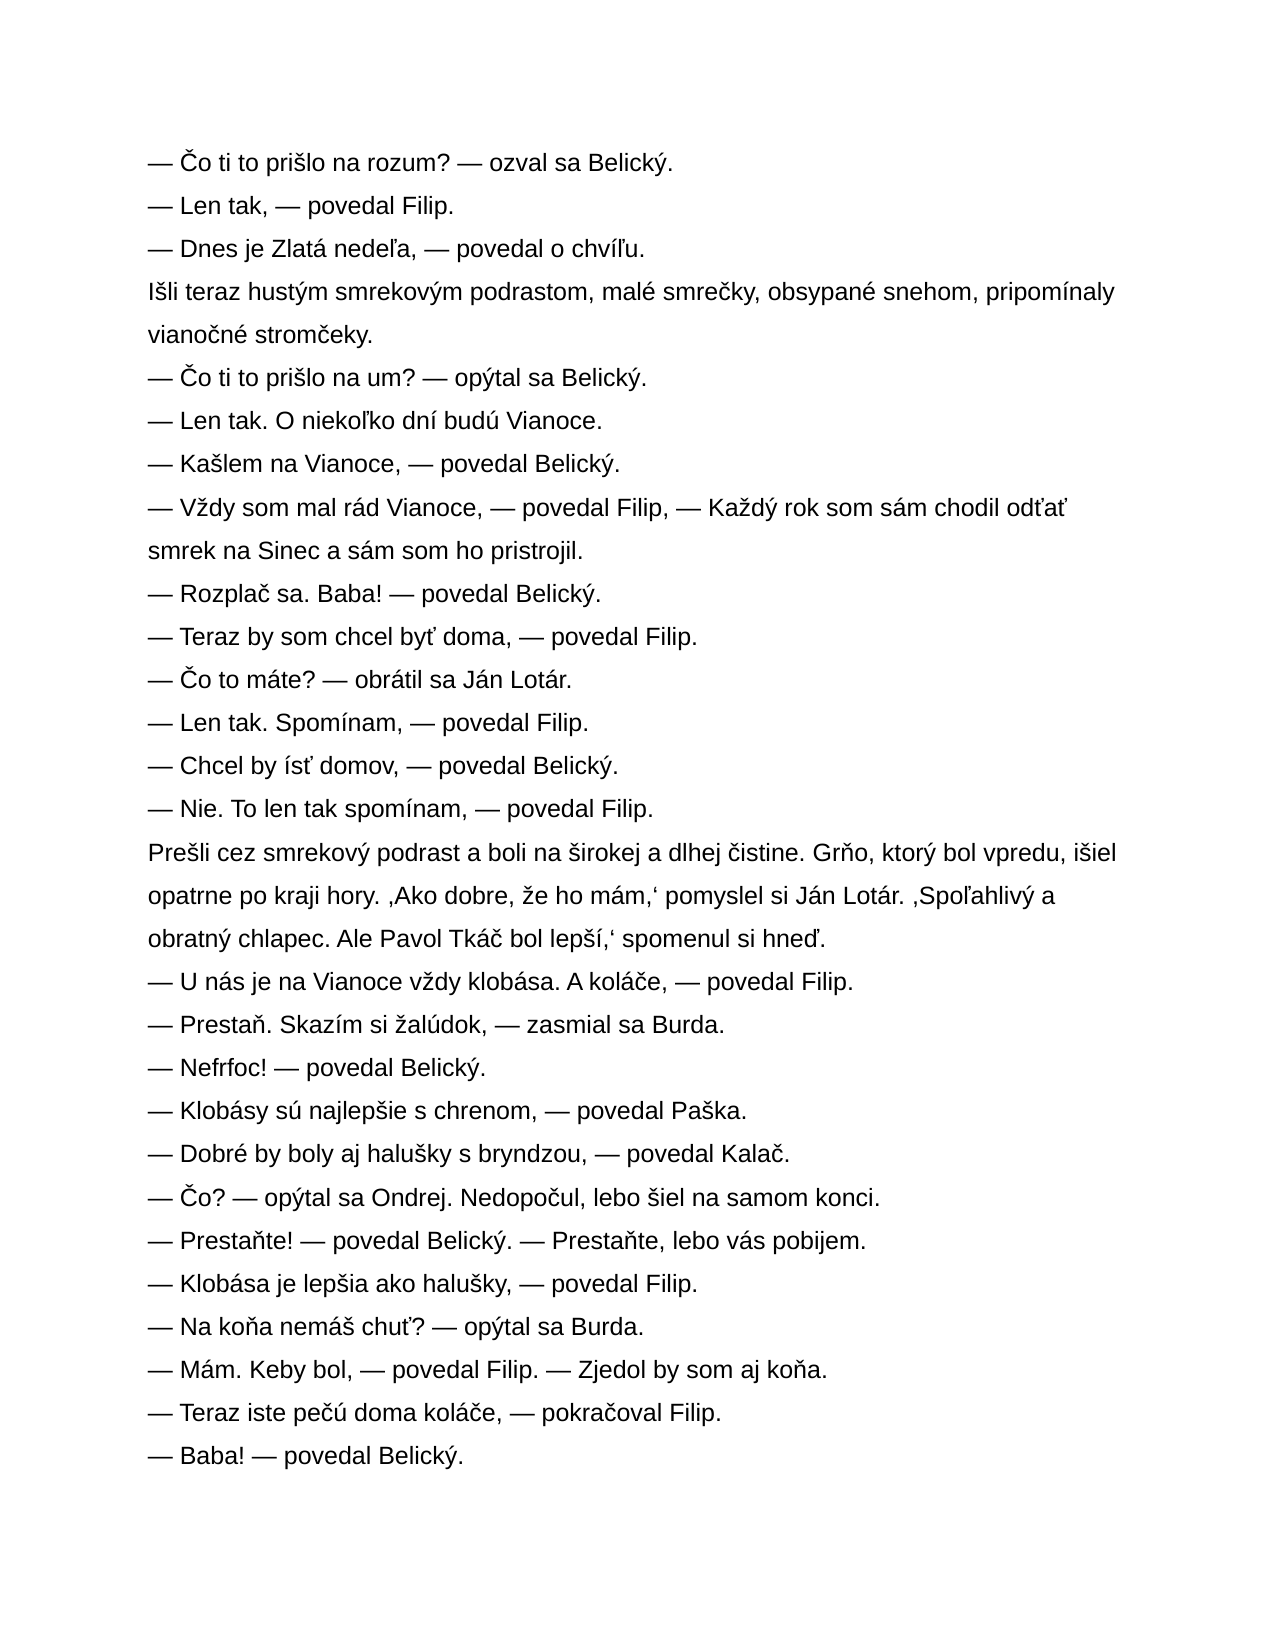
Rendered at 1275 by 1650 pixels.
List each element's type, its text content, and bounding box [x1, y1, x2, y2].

text — Teraz iste pečú doma koláče, — pokračoval Filip. [148, 1398, 1127, 1427]
text — Čo ti to prišlo na um? — opýtal sa Belický. [148, 363, 1127, 392]
text — U nás je na Vianoce vždy klobása. A koláče, — povedal Filip. [148, 967, 1127, 996]
text — Nie. To len tak spomínam, — povedal Filip. [148, 794, 1127, 823]
text — Klobása je lepšia ako halušky, — povedal Filip. [148, 1269, 1127, 1298]
text — Len tak. O niekoľko dní budú Vianoce. [148, 406, 1127, 435]
text — Len tak, — povedal Filip. [148, 191, 1127, 219]
text — Prestaňte! — povedal Belický. — Prestaňte, lebo vás pobijem. [148, 1226, 1127, 1254]
text — Kašlem na Vianoce, — povedal Belický. [148, 449, 1127, 478]
text — Dobré by boly aj halušky s bryndzou, — povedal Kalač. [148, 1139, 1127, 1168]
text — Čo to máte? — obrátil sa Ján Lotár. [148, 665, 1127, 694]
text — Chcel by ísť domov, — povedal Belický. [148, 751, 1127, 780]
text — Prestaň. Skazím si žalúdok, — zasmial sa Burda. [148, 1010, 1127, 1039]
text — Len tak. Spomínam, — povedal Filip. [148, 708, 1127, 737]
text — Teraz by som chcel byť doma, — povedal Filip. [148, 622, 1127, 651]
text — Nefrfoc! — povedal Belický. [148, 1053, 1127, 1082]
text — Na koňa nemáš chuť? — opýtal sa Burda. [148, 1312, 1127, 1341]
text Prešli cez smrekový podrast a boli na širokej a dlhej čistine. Grňo, ktorý bol vpredu, išiel opatrne po kraji hory. ,Ako dobre, že ho mám,‘ pomyslel si Ján Lotár. ,Spoľahlivý a obratný chlapec. Ale Pavol Tkáč bol lepší,‘ spomenul si hneď. [148, 838, 1127, 953]
text — Dnes je Zlatá nedeľa, — povedal o chvíľu. [148, 234, 1127, 263]
text — Mám. Keby bol, — povedal Filip. — Zjedol by som aj koňa. [148, 1355, 1127, 1384]
text — Čo ti to prišlo na rozum? — ozval sa Belický. [148, 148, 1127, 176]
text — Baba! — povedal Belický. [148, 1441, 1127, 1470]
text — Čo? — opýtal sa Ondrej. Nedopočul, lebo šiel na samom konci. [148, 1183, 1127, 1211]
text Išli teraz hustým smrekovým podrastom, malé smrečky, obsypané snehom, pripomínaly vianočné stromčeky. [148, 277, 1127, 349]
text — Vždy som mal rád Vianoce, — povedal Filip, — Každý rok som sám chodil odťať smrek na Sinec a sám som ho pristrojil. [148, 493, 1127, 564]
text — Klobásy sú najlepšie s chrenom, — povedal Paška. [148, 1096, 1127, 1125]
text — Rozplač sa. Baba! — povedal Belický. [148, 579, 1127, 608]
